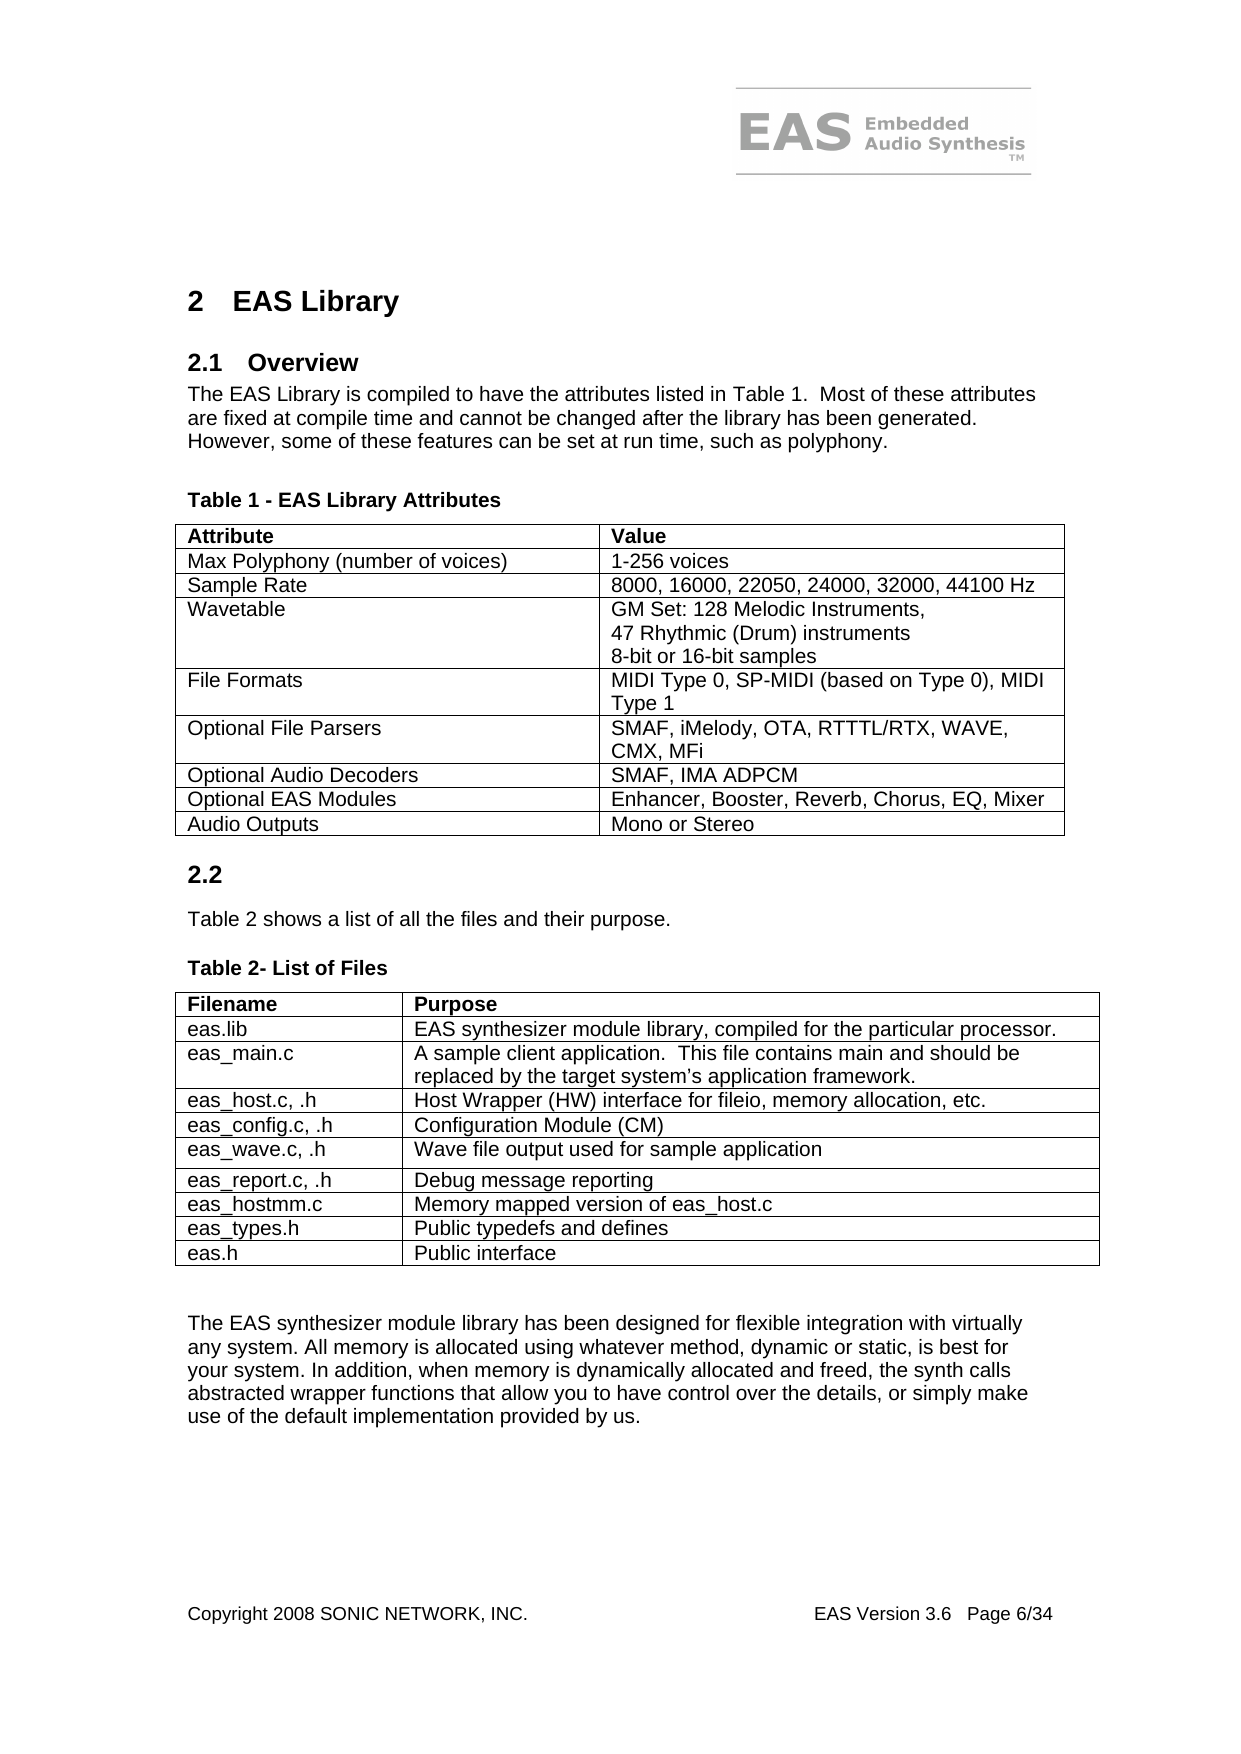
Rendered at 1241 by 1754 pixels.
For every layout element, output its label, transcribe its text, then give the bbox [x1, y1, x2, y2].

table_cell Wave file output used for sample application [403, 1138, 1099, 1167]
table_header Value [600, 525, 1064, 548]
table_cell File Formats [176, 669, 599, 715]
picture [732, 84, 1037, 181]
table_header Attribute [176, 525, 599, 548]
table_cell Optional EAS Modules [176, 788, 599, 811]
subtitle Overview [187, 349, 1053, 377]
table_cell Optional File Parsers [176, 716, 599, 762]
table_cell 8000, 16000, 22050, 24000, 32000, 44100 Hz [600, 574, 1064, 597]
table_cell SMAF, IMA ADPCM [600, 764, 1064, 787]
table_cell Sample Rate [176, 574, 599, 597]
text Table 2 shows a list of all the files and their purpose. [187, 908, 1053, 931]
subtitle EAS Library [187, 285, 1053, 317]
table_cell eas_host.c, .h [176, 1089, 402, 1112]
table_cell eas.h [176, 1241, 402, 1264]
table_cell GM Set: 128 Melodic Instruments, 47 Rhythmic (Drum) instruments 8-bit or 16-bit samples [600, 598, 1064, 667]
table_cell Enhancer, Booster, Reverb, Chorus, EQ, Mixer [600, 788, 1064, 811]
table_cell eas_types.h [176, 1217, 402, 1240]
text The EAS synthesizer module library has been designed for flexible integration with virtually any system. All memory is allocated using whatever method, dynamic or static, is best for your system. In addition, when memory is dynamically allocated and freed, the synth calls abstracted wrapper functions that allow you to have control over the details, or simply make use of the default implementation provided by us. [187, 1312, 1053, 1428]
table_cell Host Wrapper (HW) interface for fileio, memory allocation, etc. [403, 1089, 1099, 1112]
table_cell 1-256 voices [600, 549, 1064, 572]
table_cell Max Polyphony (number of voices) [176, 549, 599, 572]
table_cell eas_main.c [176, 1042, 402, 1088]
table_cell Public interface [403, 1241, 1099, 1264]
table_cell Audio Outputs [176, 812, 599, 835]
table_cell Debug message reporting [403, 1169, 1099, 1192]
table_cell SMAF, iMelody, OTA, RTTTL/RTX, WAVE, CMX, MFi [600, 716, 1064, 762]
table_cell Optional Audio Decoders [176, 764, 599, 787]
table_cell Configuration Module (CM) [403, 1113, 1099, 1137]
table_cell MIDI Type 0, SP-MIDI (based on Type 0), MIDI Type 1 [600, 669, 1064, 715]
text The EAS Library is compiled to have the attributes listed in Table 1. Most of these attributes are fixed at compile time and cannot be changed after the library has been generated. However, some of these features can be set at run time, such as polyphony. [187, 383, 1053, 452]
table_cell eas.lib [176, 1017, 402, 1041]
table_cell A sample client application. This file contains main and should be replaced by the target system’s application framework. [403, 1042, 1099, 1088]
table_cell Memory mapped version of eas_host.c [403, 1193, 1099, 1216]
table_cell eas_config.c, .h [176, 1113, 402, 1137]
text Table 1 - EAS Library Attributes [187, 488, 1053, 511]
text Table 2- List of Files [187, 956, 1053, 979]
table_cell Public typedefs and defines [403, 1217, 1099, 1240]
table_cell eas_hostmm.c [176, 1193, 402, 1216]
table_cell Mono or Stereo [600, 812, 1064, 835]
table_header Filename [176, 993, 402, 1016]
table_cell eas_report.c, .h [176, 1169, 402, 1192]
table_cell EAS synthesizer module library, compiled for the particular processor. [403, 1017, 1099, 1041]
table_header Purpose [403, 993, 1099, 1016]
table_cell Wavetable [176, 598, 599, 667]
table_cell eas_wave.c, .h [176, 1138, 402, 1167]
